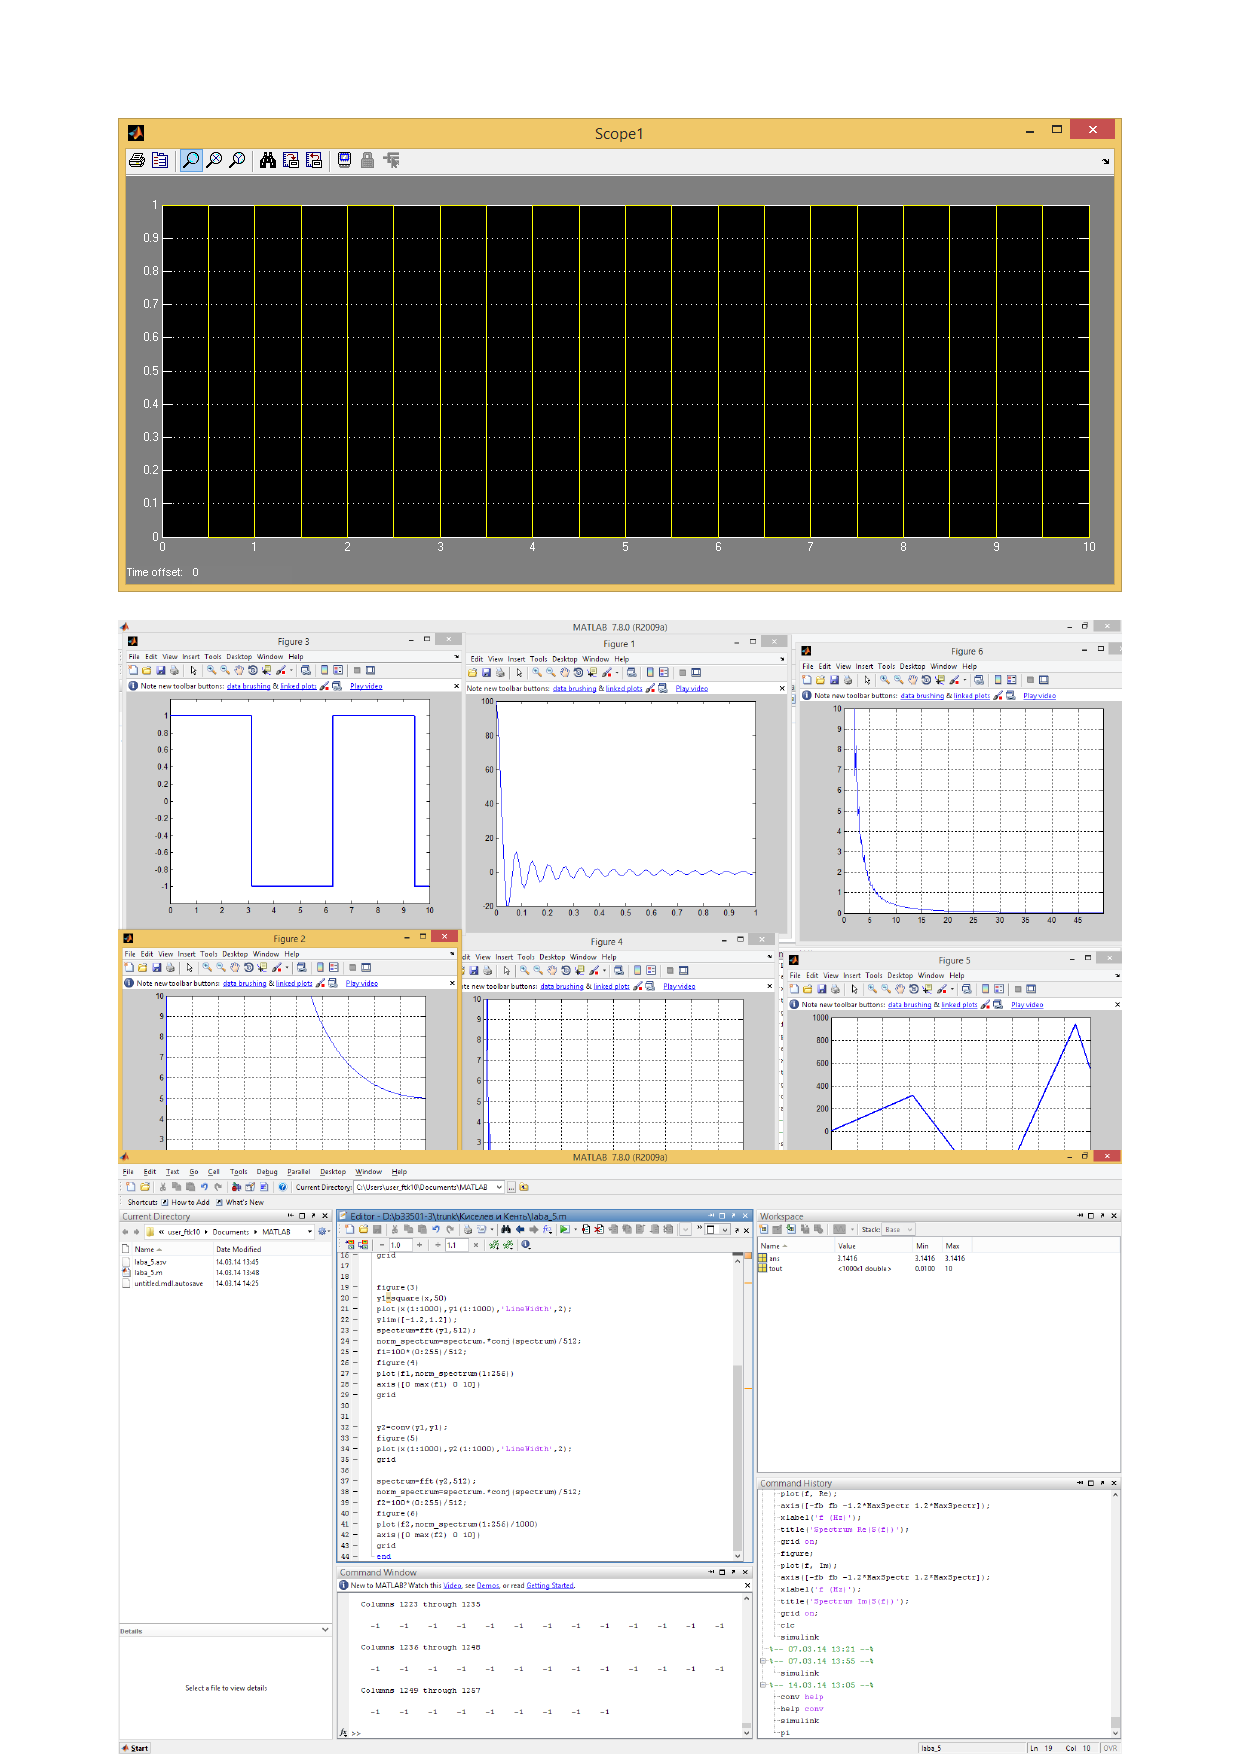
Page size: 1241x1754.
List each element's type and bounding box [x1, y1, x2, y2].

picture [118, 620, 1122, 1754]
picture [118, 118, 1122, 592]
